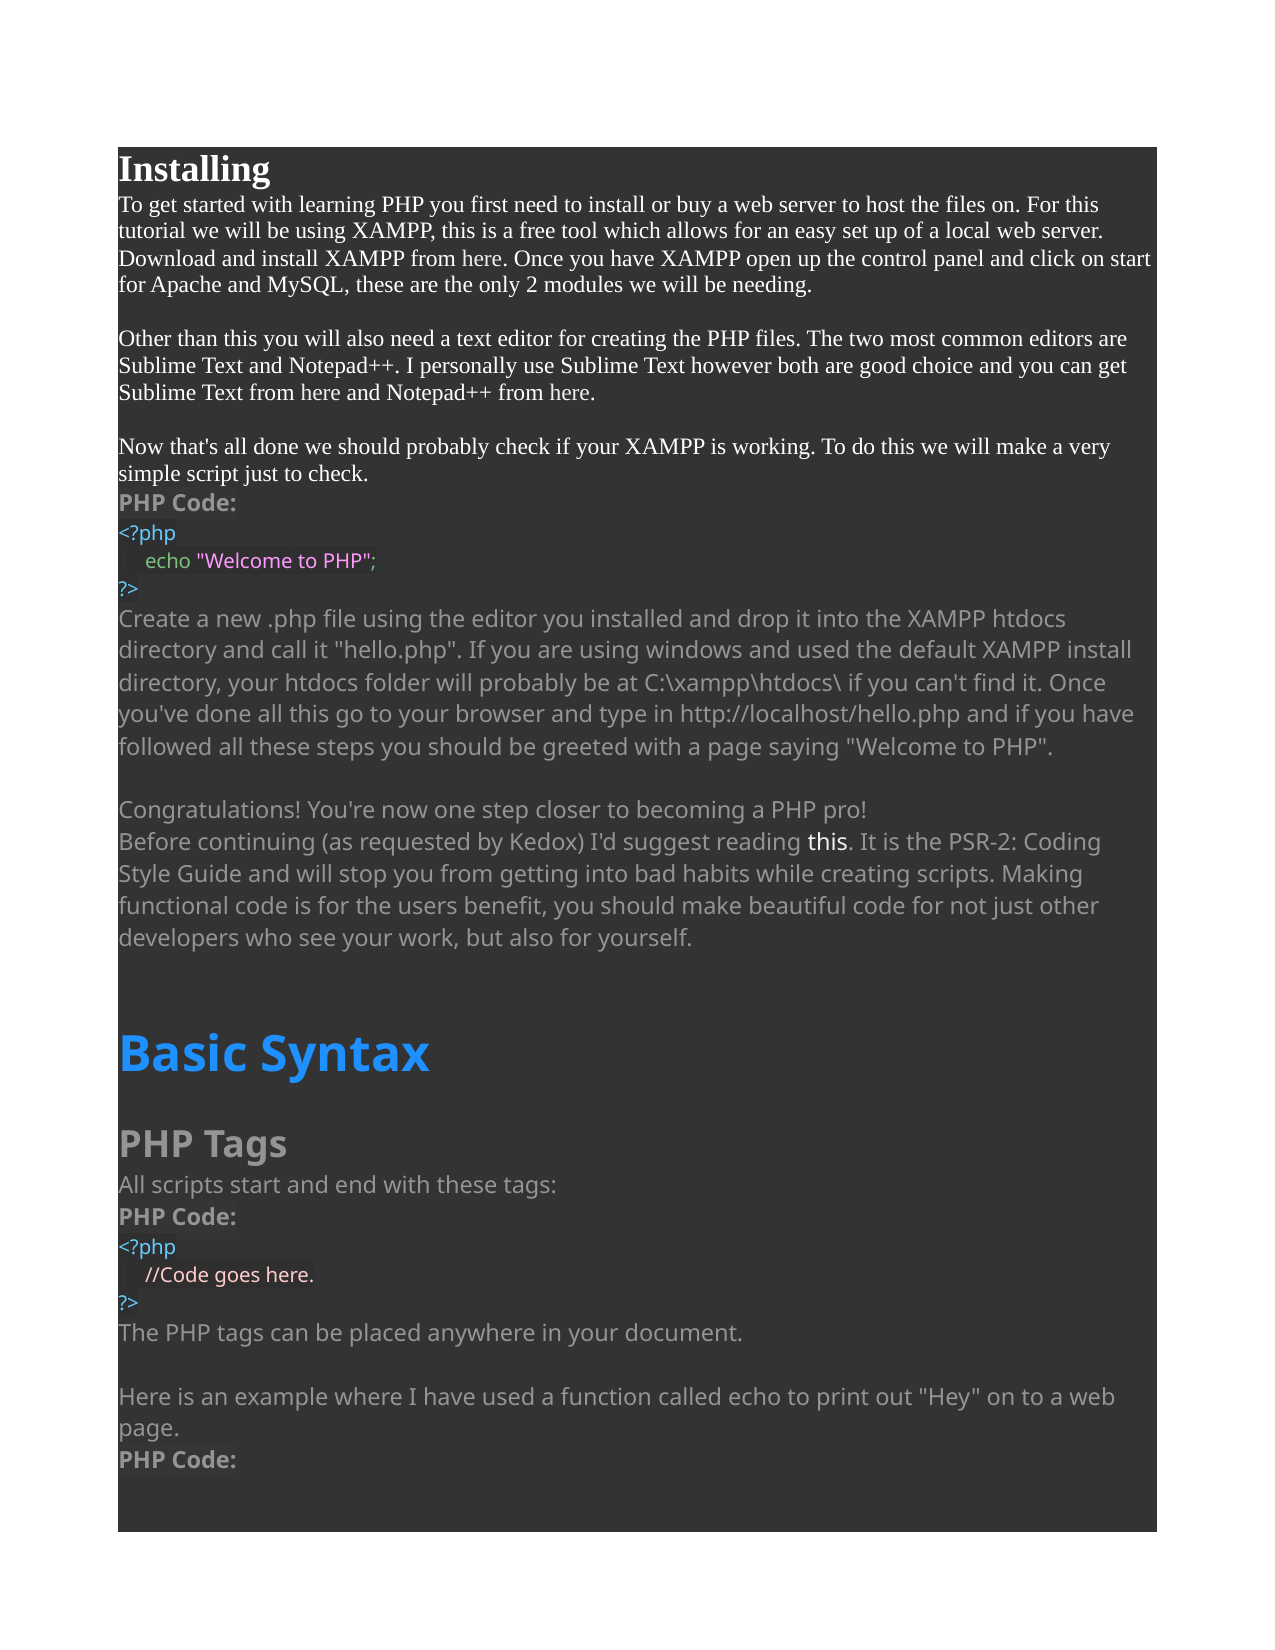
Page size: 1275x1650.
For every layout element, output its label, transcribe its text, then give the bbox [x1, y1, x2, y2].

text <?php echo "Welcome to PHP"; ?> [118, 519, 1157, 602]
text <?php //Code goes here. ?> [118, 1233, 1157, 1316]
text The PHP tags can be placed anywhere in your document. Here is an example where I have used a function called echo to print out "Hey" on to a web page. [118, 1316, 1157, 1444]
text Create a new .php file using the editor you installed and drop it into the XAMPP htdocs directory and call it "hello.php". If you are using windows and used the default XAMPP install directory, your htdocs folder will probably be at C:\xampp\htdocs\ if you can't find it. Once you've done all this go to your browser and type in http://localhost/hello.php and if you have followed all these steps you should be greeted with a page saying "Welcome to PHP". Congratulations! You're now one step closer to becoming a PHP pro! Before continuing (as requested by Kedox) I'd suggest reading this. It is the PSR-2: Coding Style Guide and will stop you from getting into bad habits while creating scripts. Making functional code is for the users benefit, you should make beautiful code for not just other developers who see your work, but also for yourself. Basic Syntax PHP Tags All scripts start and end with these tags: [118, 602, 1157, 1201]
text PHP Code: [118, 487, 1157, 519]
text PHP Code: [118, 1444, 1157, 1476]
text PHP Code: [118, 1201, 1157, 1233]
text Installing To get started with learning PHP you first need to install or buy a web server to host the files on. For this tutorial we will be using XAMPP, this is a free tool which allows for an easy set up of a local web server. Download and install XAMPP from here. Once you have XAMPP open up the control panel and click on start for Apache and MySQL, these are the only 2 modules we will be needing. Other than this you will also need a text editor for creating the PHP files. The two most common editors are Sublime Text and Notepad++. I personally use Sublime Text however both are good choice and you can get Sublime Text from here and Notepad++ from here. Now that's all done we should probably check if your XAMPP is working. To do this we will make a very simple script just to check. [118, 147, 1157, 487]
